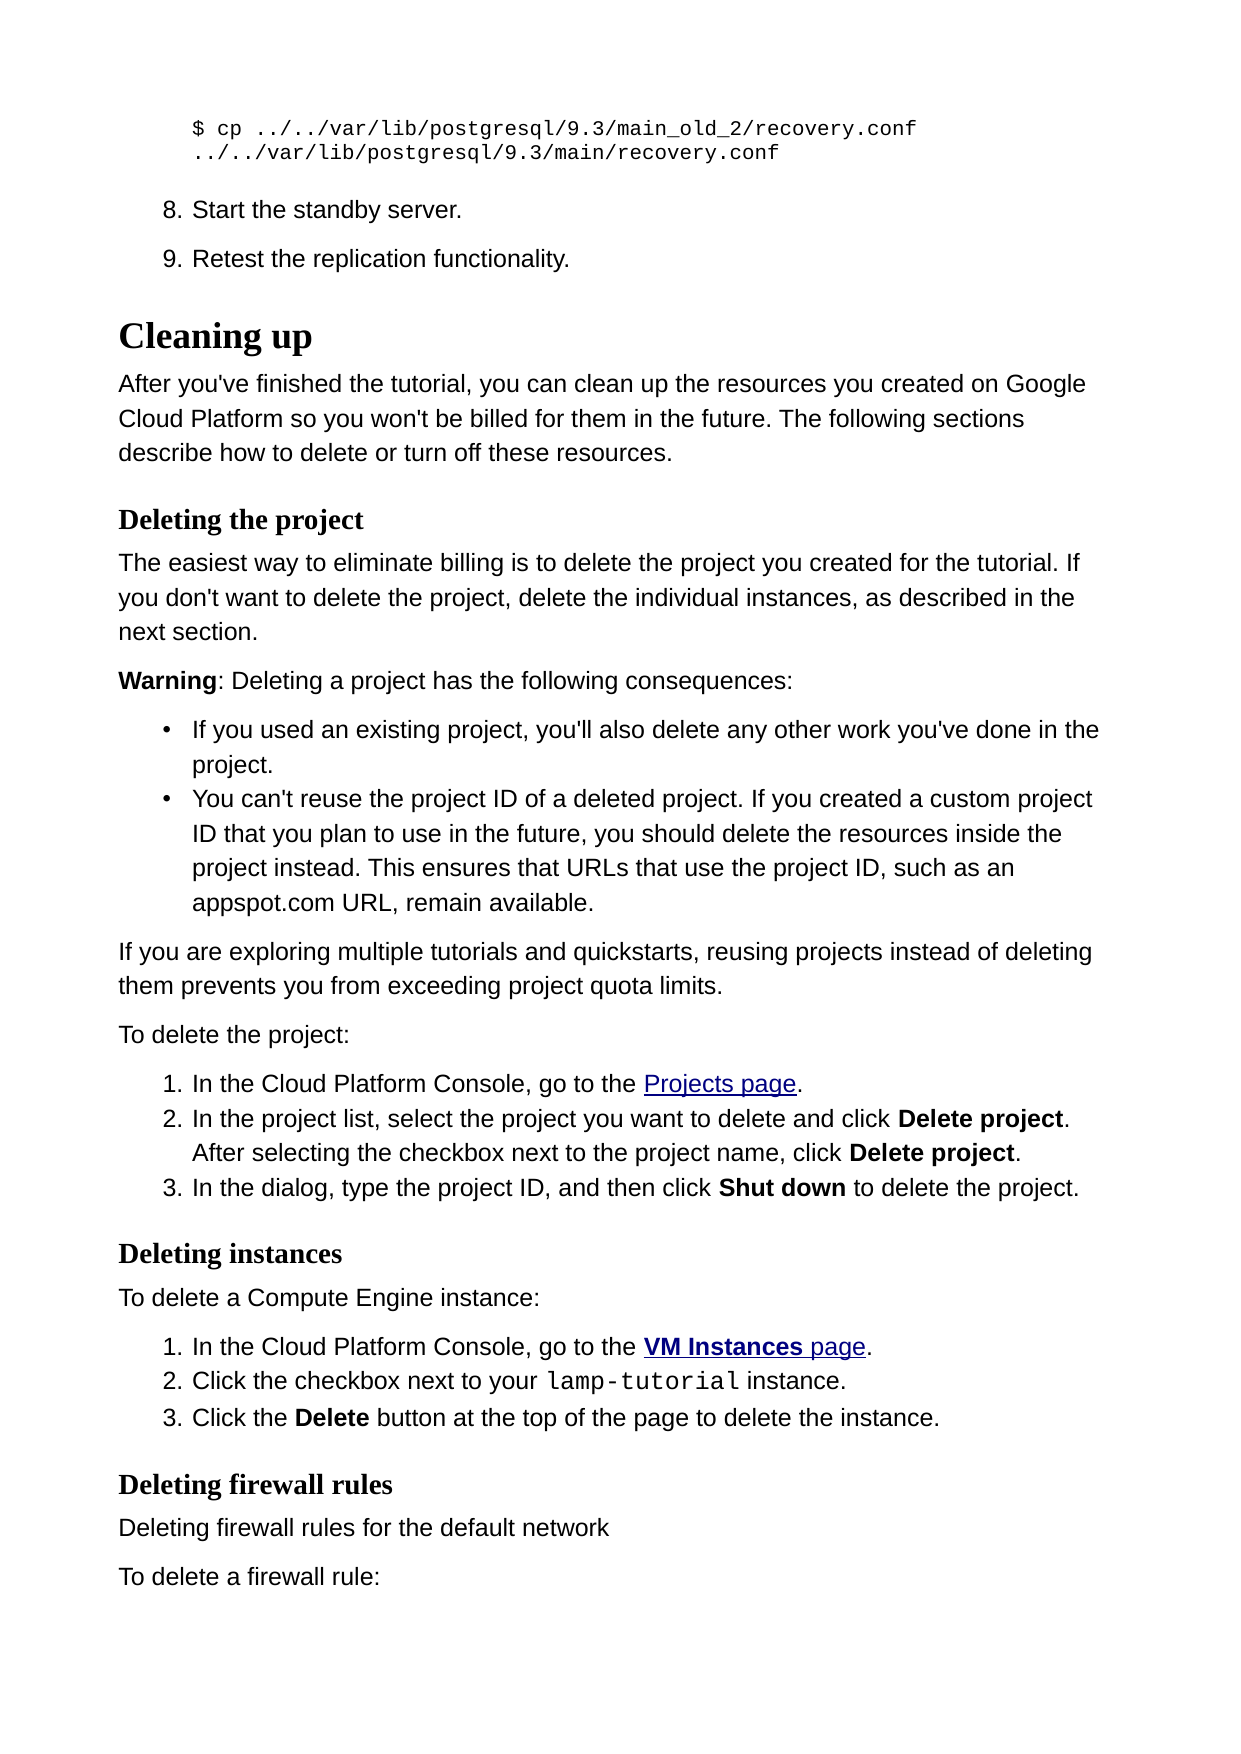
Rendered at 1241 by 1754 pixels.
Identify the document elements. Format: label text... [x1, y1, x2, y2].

text Deleting firewall rules for the default network [118, 1513, 1122, 1542]
list You can't reuse the project ID of a deleted project. If you created a custom project ID that you plan to use in the future, you should delete the resources inside the project instead. This ensures that URLs that use the project ID, such as an appspot.com URL, remain available. [162, 784, 1122, 917]
list In the Cloud Platform Console, go to the VM Instances page. [162, 1332, 1122, 1360]
list In the Cloud Platform Console, go to the Projects page. [162, 1069, 1122, 1098]
list Retest the replication functionality. [162, 244, 1122, 273]
subtitle Deleting instances [118, 1237, 1122, 1270]
text To delete a firewall rule: [118, 1562, 1122, 1591]
text After you've finished the tutorial, you can clean up the resources you created on Google Cloud Platform so you won't be billed for them in the future. The following sections describe how to delete or turn off these resources. [118, 369, 1122, 467]
list Click the checkbox next to your lamp-tutorial instance. [162, 1366, 1122, 1397]
list In the dialog, type the project ID, and then click Shut down to delete the project. [162, 1173, 1122, 1202]
text If you are exploring multiple tutorials and quickstarts, reusing projects instead of deleting them prevents you from exceeding project quota limits. [118, 937, 1122, 1000]
list Click the Delete button at the top of the page to delete the instance. [162, 1403, 1122, 1432]
subtitle Deleting the project [118, 502, 1122, 536]
text To delete the project: [118, 1020, 1122, 1049]
text The easiest way to eliminate billing is to delete the project you created for the tutorial. If you don't want to delete the project, delete the individual instances, as described in the next section. [118, 548, 1122, 646]
list $ cp ../../var/lib/postgresql/9.3/main_old_2/recovery.conf ../../var/lib/postgresql/9.3/main/recovery.conf [162, 118, 1122, 165]
list In the project list, select the project you want to delete and click Delete project. After selecting the checkbox next to the project name, click Delete project. [162, 1104, 1122, 1167]
text To delete a Compute Engine instance: [118, 1283, 1122, 1311]
text Warning: Deleting a project has the following consequences: [118, 666, 1122, 695]
subtitle Deleting firewall rules [118, 1467, 1122, 1500]
subtitle Cleaning up [118, 314, 1122, 357]
list If you used an existing project, you'll also delete any other work you've done in the project. [162, 715, 1122, 778]
list Start the standby server. [162, 195, 1122, 224]
